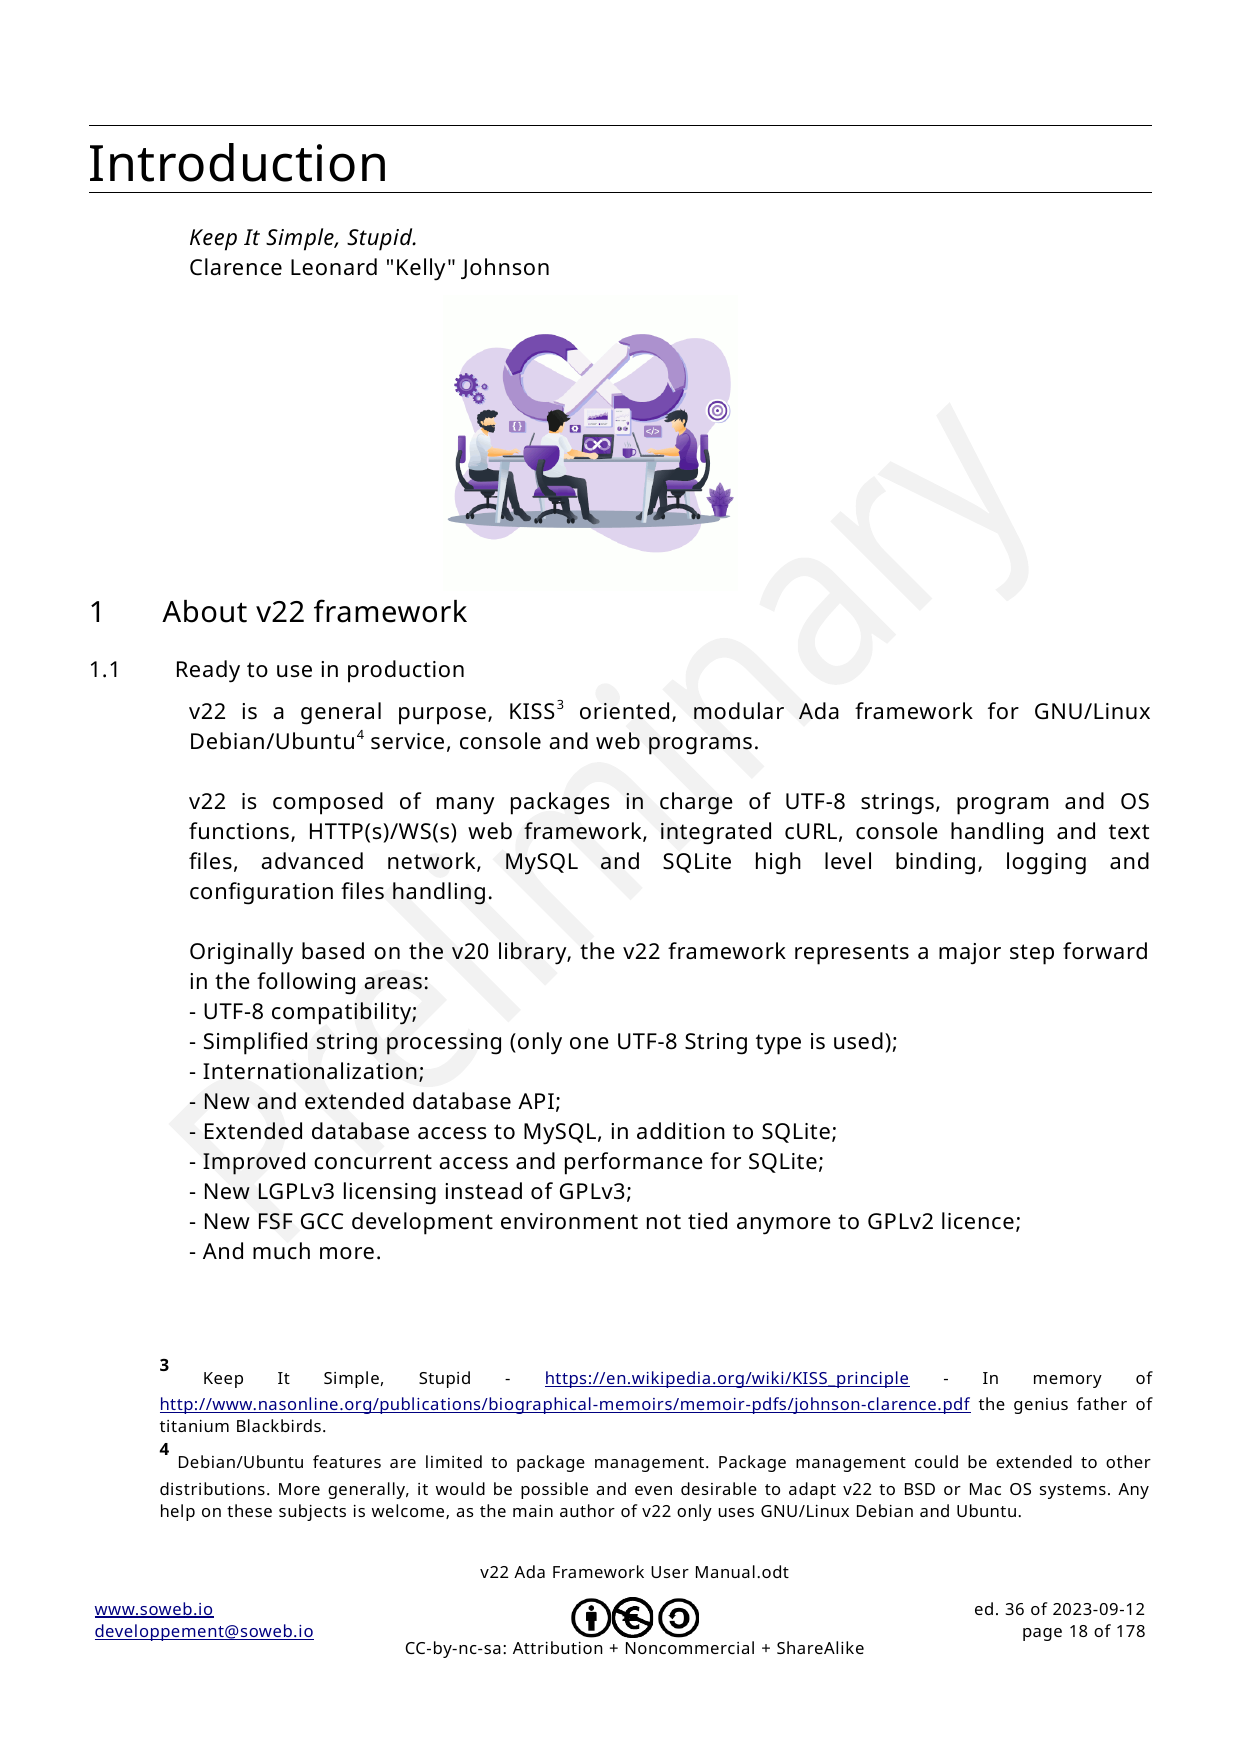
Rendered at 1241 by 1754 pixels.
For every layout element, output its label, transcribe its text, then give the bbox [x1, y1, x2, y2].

text - New and extended database API; [328, 1086, 1152, 1116]
subtitle [757, 654, 826, 684]
text - UTF-8 compatibility; [371, 996, 421, 1026]
text - Extended database access to MySQL, in addition to SQLite; [195, 1116, 267, 1146]
text - Simplified string processing (only one UTF-8 String type is used); [324, 1026, 372, 1056]
text - New and extended database API; [204, 1098, 262, 1116]
text - New FSF GCC development environment not tied anymore to GPLv2 licence; [189, 1206, 279, 1236]
text Originally based on the v20 library, the v22 framework represents a major step forward in the following areas: [449, 936, 1152, 996]
text v22 is composed of many packages in charge of UTF-8 strings, program and OS functions, HTTP(s)/WS(s) web framework, integrated cURL, console handling and text files, advanced network, MySQL and SQLite high level binding, logging and configuration files handling. [189, 786, 565, 906]
text v22 is a general purpose, KISS oriented, modular Ada framework for GNU/Linux Debian/Ubuntu service, console and web programs. [701, 696, 1152, 756]
text v22 is composed of many packages in charge of UTF-8 strings, program and OS functions, HTTP(s)/WS(s) web framework, integrated cURL, console handling and text files, advanced network, MySQL and SQLite high level binding, logging and configuration files handling. [528, 786, 1152, 906]
text - And much more. [189, 1236, 1152, 1266]
text - Internationalization; [322, 1056, 414, 1086]
text - New and extended database API; [261, 1086, 328, 1116]
text - Simplified string processing (only one UTF-8 String type is used); [189, 1026, 322, 1056]
picture [570, 1597, 654, 1638]
text LGPLv3 licensing instead of GPLv3; [255, 1176, 1152, 1206]
text Clarence Leonard "Kelly" Johnson [189, 252, 1152, 282]
text Keep It Simple, Stupid - https://en.wikipedia.org/wiki/KISS_principle - In memory of http://www.nasonline.org/publications/biographical-memoirs/memoir-pdfs/johnson-clarence.pdf the genius father of titanium Blackbirds. [159, 1353, 1152, 1438]
text - UTF-8 compatibility; [422, 996, 1152, 1026]
text - Improved concurrent access and performance for SQLite; [263, 1146, 1152, 1176]
text - UTF-8 compatibility; [189, 996, 356, 1026]
text - Internationalization; [401, 1056, 452, 1068]
text Debian/Ubuntu features are limited to package management. Package management could be extended to other distributions. More generally, it would be possible and even desirable to adapt v22 to BSD or Mac OS systems. Any help on these subjects is welcome, as the main author of v22 only uses GNU/Linux Debian and Ubuntu. [159, 1438, 1152, 1522]
text - New FSF GCC development environment not tied anymore to GPLv2 licence; [277, 1206, 1152, 1236]
subtitle Introduction [88, 126, 1152, 192]
subtitle Ready to use in production [88, 654, 693, 684]
picture [442, 295, 739, 591]
text - New [189, 1176, 249, 1206]
text - Simplified string processing (only one UTF-8 String type is used); [396, 1026, 1152, 1056]
text - Extended database access to MySQL, in addition to SQLite; [284, 1116, 358, 1146]
text - Internationalization; [189, 1056, 309, 1086]
subtitle [699, 658, 760, 684]
picture [657, 1597, 699, 1638]
text v22 is a general purpose, KISS oriented, modular Ada framework for GNU/Linux Debian/Ubuntu service, console and web programs. [189, 696, 727, 756]
text Keep It Simple, Stupid. [189, 222, 1152, 252]
subtitle About v22 framework [88, 311, 1152, 631]
text Originally based on the v20 library, the v22 framework represents a major step forward in the following areas: [189, 936, 480, 996]
text - Internationalization; [442, 1056, 1152, 1086]
text - Extended database access to MySQL, in addition to SQLite; [356, 1116, 1152, 1146]
subtitle [847, 654, 1152, 684]
